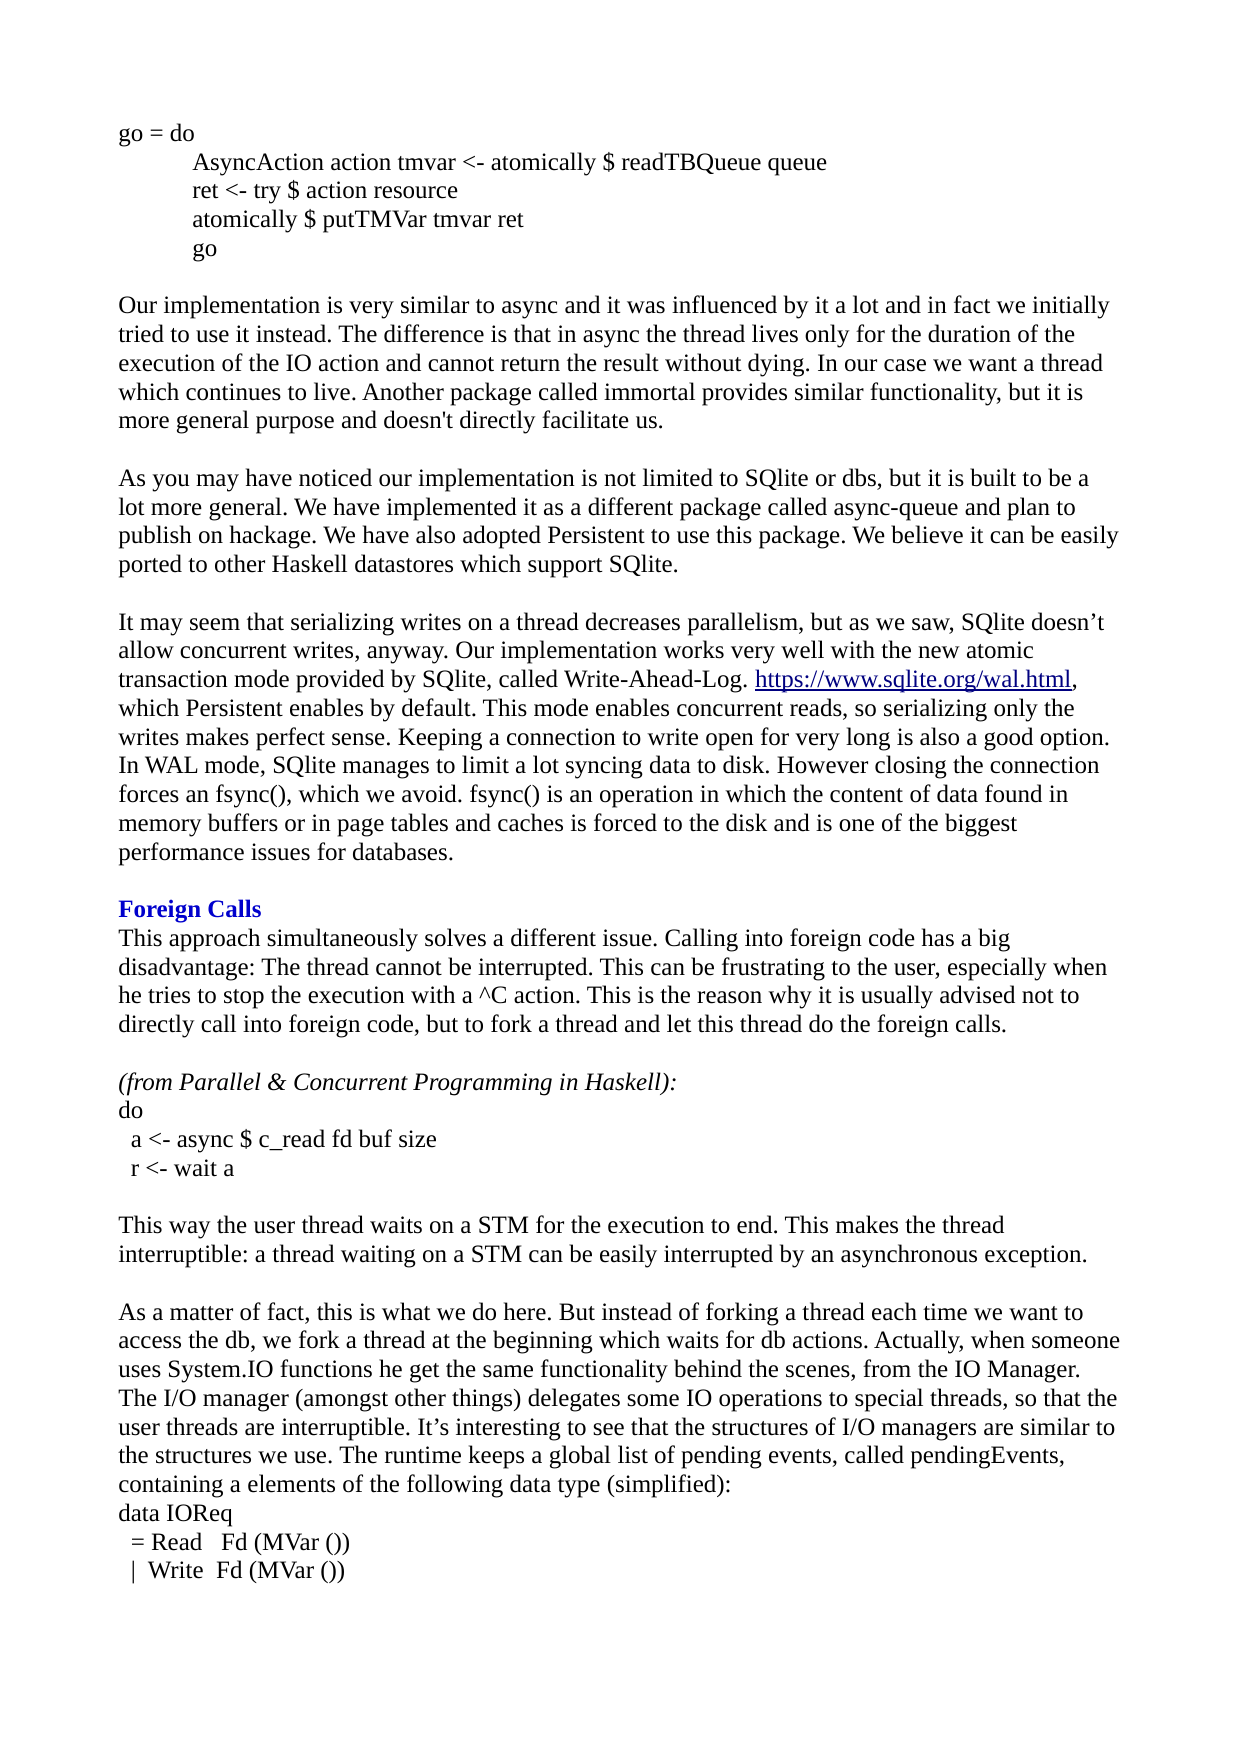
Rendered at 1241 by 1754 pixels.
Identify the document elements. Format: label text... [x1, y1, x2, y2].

text a <- async $ c_read fd buf size [118, 1124, 1122, 1153]
text ret <- try $ action resource [118, 176, 1122, 204]
text As you may have noticed our implementation is not limited to SQlite or dbs, but it is built to be a lot more general. We have implemented it as a different package called async-queue and plan to publish on hackage. We have also adopted Persistent to use this package. We believe it can be easily ported to other Haskell datastores which support SQlite. [118, 463, 1122, 578]
text As a matter of fact, this is what we do here. But instead of forking a thread each time we want to access the db, we fork a thread at the beginning which waits for db actions. Actually, when someone uses System.IO functions he get the same functionality behind the scenes, from the IO Manager. The I/O manager (amongst other things) delegates some IO operations to special threads, so that the user threads are interruptible. It’s interesting to see that the structures of I/O managers are similar to the structures we use. The runtime keeps a global list of pending events, called pendingEvents, containing a elements of the following data type (simplified): [118, 1297, 1122, 1498]
text go [118, 233, 1122, 262]
text AsyncAction action tmvar <- atomically $ readTBQueue queue [118, 147, 1122, 176]
text This approach simultaneously solves a different issue. Calling into foreign code has a big disadvantage: The thread cannot be interrupted. This can be frustrating to the user, especially when he tries to stop the execution with a ^C action. This is the reason why it is usually advised not to directly call into foreign code, but to fork a thread and let this thread do the foreign calls. [118, 923, 1122, 1038]
text r <- wait a [118, 1153, 1122, 1182]
text go = do [118, 118, 1122, 147]
text This way the user thread waits on a STM for the execution to end. This makes the thread interruptible: a thread waiting on a STM can be easily interrupted by an asynchronous exception. [118, 1211, 1122, 1268]
text | Write Fd (MVar ()) [118, 1556, 1122, 1584]
text = Read Fd (MVar ()) [118, 1527, 1122, 1556]
text data IOReq [118, 1498, 1122, 1527]
text atomically $ putTMVar tmvar ret [118, 204, 1122, 233]
text Our implementation is very similar to async and it was influenced by it a lot and in fact we initially tried to use it instead. The difference is that in async the thread lives only for the duration of the execution of the IO action and cannot return the result without dying. In our case we want a thread which continues to live. Another package called immortal provides similar functionality, but it is more general purpose and doesn't directly facilitate us. [118, 291, 1122, 434]
text do [118, 1096, 1122, 1124]
text Foreign Calls [118, 894, 1122, 923]
text It may seem that serializing writes on a thread decreases parallelism, but as we saw, SQlite doesn’t allow concurrent writes, anyway. Our implementation works very well with the new atomic transaction mode provided by SQlite, called Write-Ahead-Log. https://www.sqlite.org/wal.html, which Persistent enables by default. This mode enables concurrent reads, so serializing only the writes makes perfect sense. Keeping a connection to write open for very long is also a good option. In WAL mode, SQlite manages to limit a lot syncing data to disk. However closing the connection forces an fsync(), which we avoid. fsync() is an operation in which the content of data found in memory buffers or in page tables and caches is forced to the disk and is one of the biggest performance issues for databases. [118, 607, 1122, 866]
text (from Parallel & Concurrent Programming in Haskell): [118, 1067, 1122, 1096]
